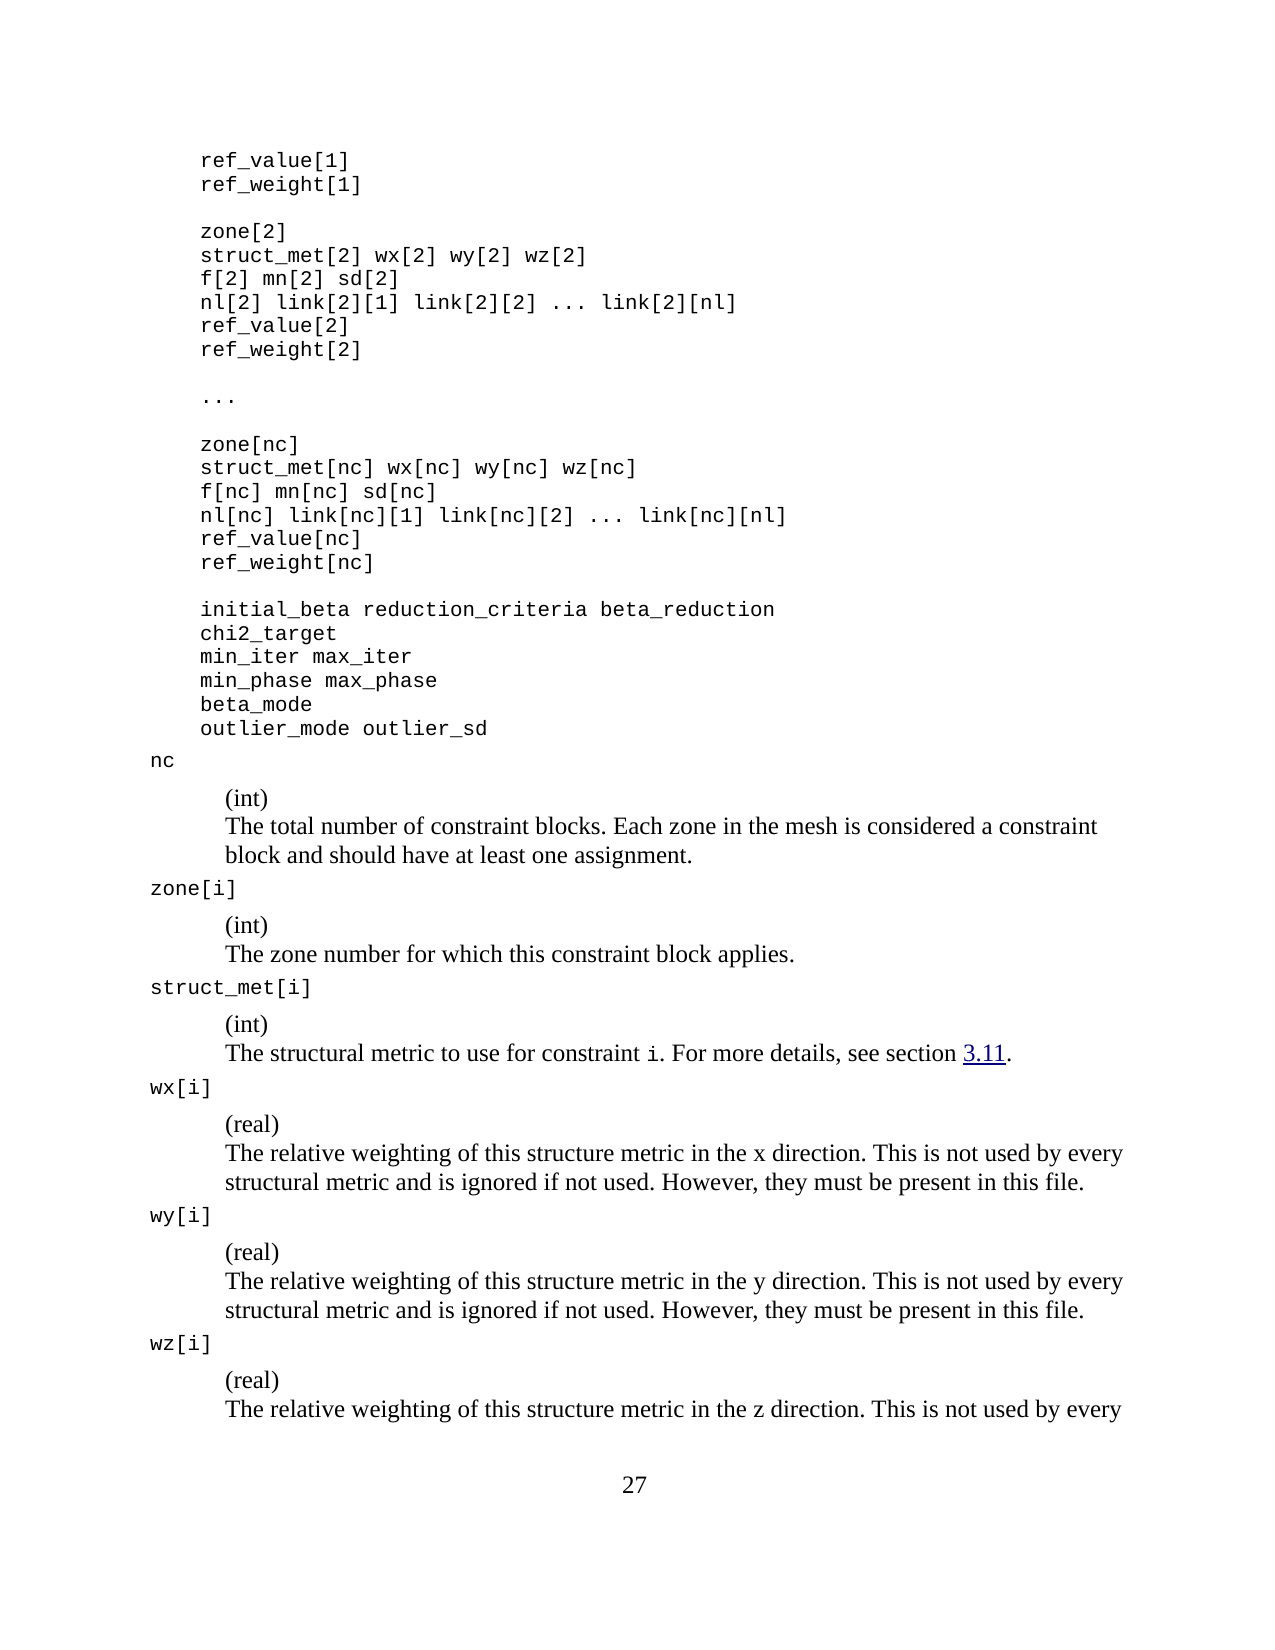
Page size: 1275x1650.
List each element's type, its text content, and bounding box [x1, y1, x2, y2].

text ref_weight[2] [150, 339, 1125, 363]
text ref_weight[1] [150, 174, 1125, 197]
text min_iter max_iter [150, 647, 1125, 670]
text (real) The relative weighting of this structure metric in the y direction. This is not used by every structural metric and is ignored if not used. However, they must be present in this file. [225, 1237, 1125, 1323]
text min_phase max_phase [150, 670, 1125, 694]
text initial_beta reduction_criteria beta_reduction [150, 599, 1125, 623]
text (int) The total number of constraint blocks. Each zone in the mesh is considered a constraint block and should have at least one assignment. [225, 783, 1125, 869]
text wz[i] [150, 1332, 1125, 1356]
text wx[i] [150, 1077, 1125, 1101]
text outlier_mode outlier_sd [150, 717, 1125, 741]
text ref_weight[nc] [150, 552, 1125, 576]
text struct_met[i] [150, 977, 1125, 1001]
text beta_mode [150, 694, 1125, 717]
text nl[nc] link[nc][1] link[nc][2] ... link[nc][nl] [150, 505, 1125, 528]
text f[nc] mn[nc] sd[nc] [150, 481, 1125, 505]
text chi2_target [150, 623, 1125, 647]
text wy[i] [150, 1205, 1125, 1228]
text nc [150, 750, 1125, 774]
text (real) The relative weighting of this structure metric in the x direction. This is not used by every structural metric and is ignored if not used. However, they must be present in this file. [225, 1109, 1125, 1196]
text ref_value[nc] [150, 528, 1125, 552]
text nl[2] link[2][1] link[2][2] ... link[2][nl] [150, 292, 1125, 316]
text zone[2] [150, 221, 1125, 244]
text zone[i] [150, 878, 1125, 902]
text (real) The relative weighting of this structure metric in the z direction. This is not used by every [225, 1365, 1125, 1423]
text f[2] mn[2] sd[2] [150, 268, 1125, 292]
text (int) The structural metric to use for constraint i. For more details, see section 3.11. [225, 1009, 1125, 1068]
text ref_value[1] [150, 150, 1125, 174]
text ref_value[2] [150, 316, 1125, 339]
text ... [150, 386, 1125, 410]
text struct_met[nc] wx[nc] wy[nc] wz[nc] [150, 457, 1125, 481]
text (int) The zone number for which this constraint block applies. [225, 911, 1125, 968]
text struct_met[2] wx[2] wy[2] wz[2] [150, 244, 1125, 268]
text zone[nc] [150, 434, 1125, 457]
